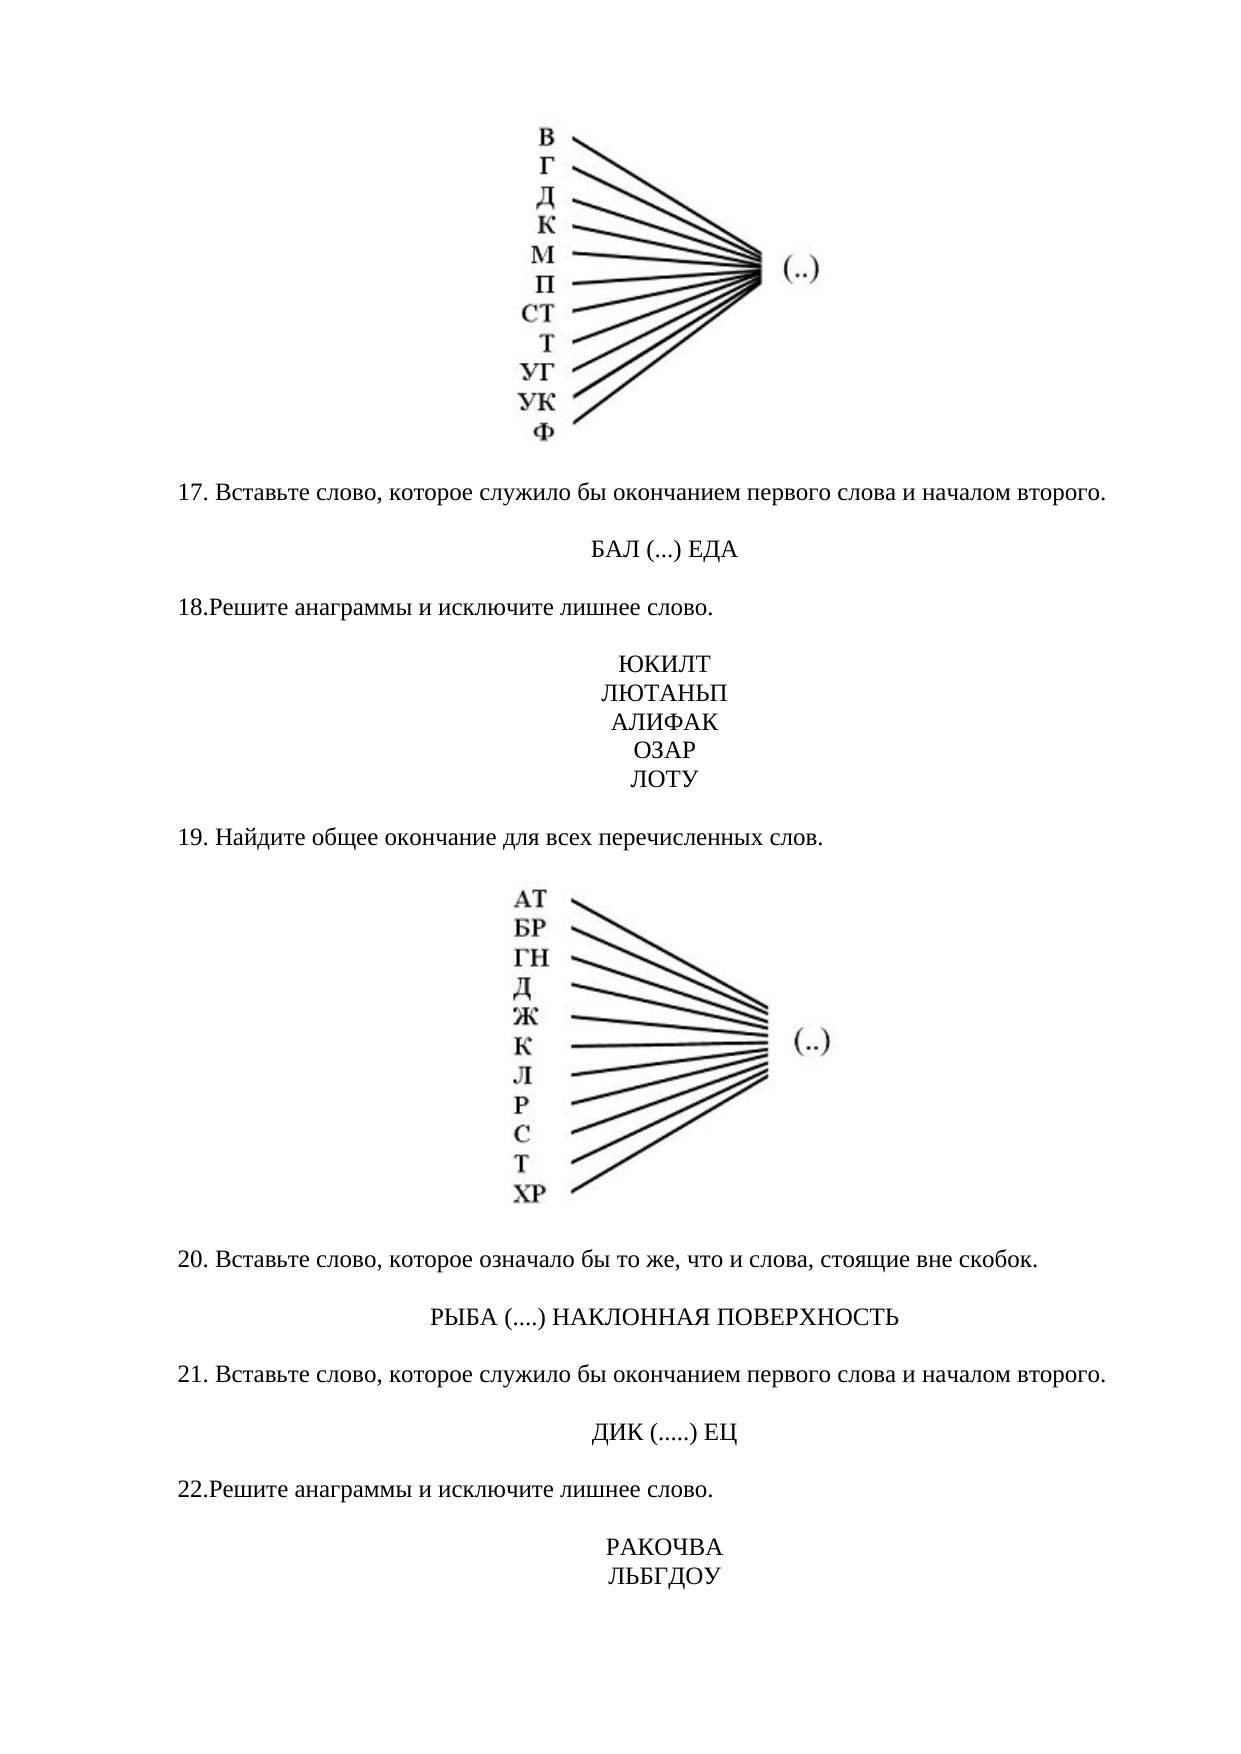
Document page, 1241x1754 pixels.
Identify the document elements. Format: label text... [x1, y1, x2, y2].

text 21. Вставьте слово, которое служило бы окончанием первого слова и началом второго. [177, 1359, 1152, 1388]
text 18.Решите анаграммы и исключите лишнее слово. [177, 592, 1152, 620]
text ЮКИЛТ ЛЮТАНЬП АЛИФАК ОЗАР ЛОТУ [177, 649, 1152, 793]
text БАЛ (...) ЕДА [177, 534, 1152, 563]
picture [499, 118, 830, 448]
text 20. Вставьте слово, которое означало бы то же, что и слова, стоящие вне скобок. [177, 1244, 1152, 1273]
text РЫБА (....) НАКЛОННАЯ ПОВЕРХНОСТЬ [177, 1302, 1152, 1331]
text ДИК (.....) ЕЦ [177, 1417, 1152, 1446]
text 19. Найдите общее окончание для всех перечисленных слов. [177, 822, 1152, 850]
text 22.Решите анаграммы и исключите лишнее слово. [177, 1474, 1152, 1503]
text РАКОЧВА ЛЬБГДОУ [177, 1532, 1152, 1589]
text 17. Вставьте слово, которое служило бы окончанием первого слова и началом второго. [177, 477, 1152, 505]
picture [487, 879, 842, 1216]
